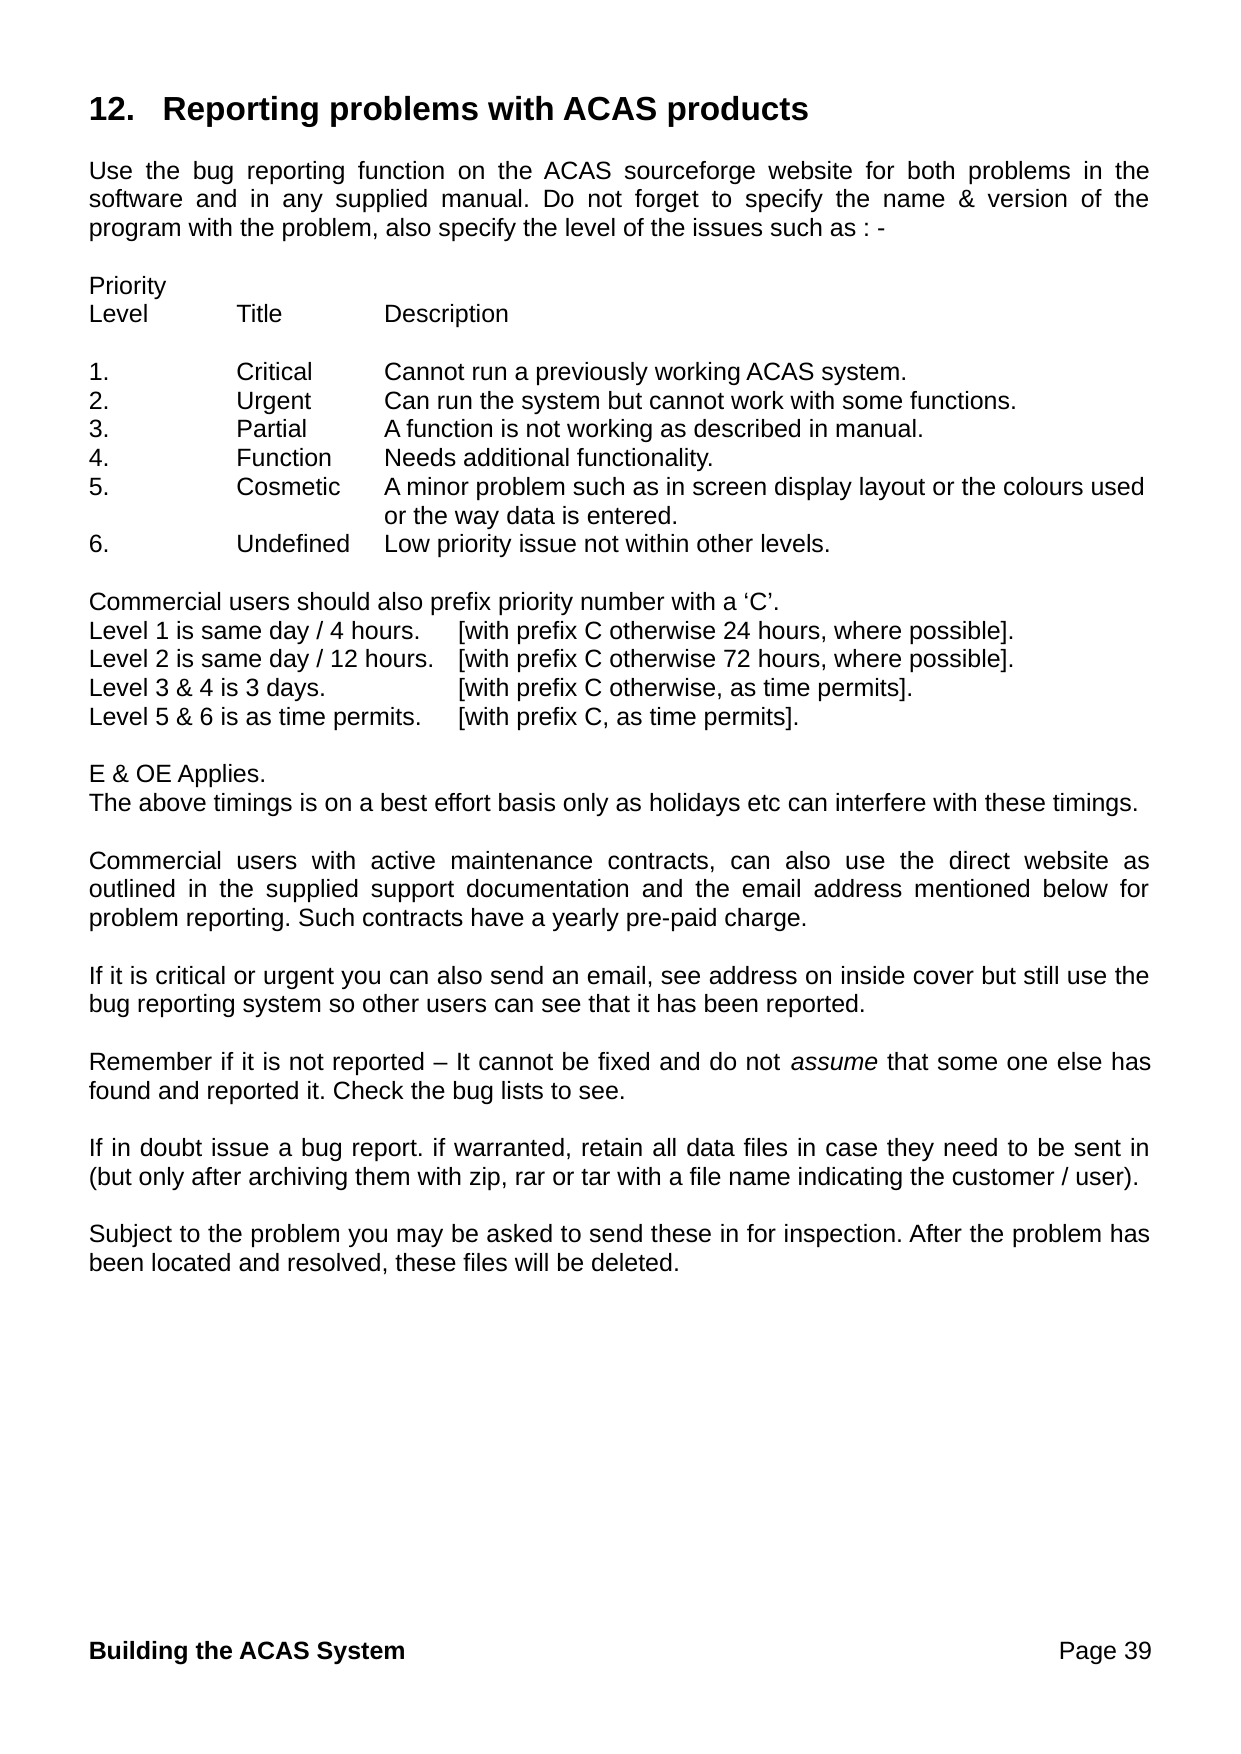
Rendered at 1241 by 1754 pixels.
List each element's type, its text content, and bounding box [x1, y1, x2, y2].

text Level 3 & 4 is 3 days. [with prefix C otherwise, as time permits]. [88, 673, 1152, 702]
text Commercial users should also prefix priority number with a ‘C’. [88, 587, 1152, 616]
text 1. Critical Cannot run a previously working ACAS system. [88, 357, 1152, 386]
text 5. Cosmetic A minor problem such as in screen display layout or the colours used [88, 472, 1152, 501]
text 4. Function Needs additional functionality. [88, 443, 1152, 472]
text Level 1 is same day / 4 hours. [with prefix C otherwise 24 hours, where possible]. [88, 616, 1152, 644]
text Priority [88, 271, 1152, 299]
text Commercial users with active maintenance contracts, can also use the direct website as outlined in the supplied support documentation and the email address mentioned below for problem reporting. Such contracts have a yearly pre-paid charge. [88, 846, 1152, 932]
text Subject to the problem you may be asked to send these in for inspection. After the problem has been located and resolved, these files will be deleted. [88, 1219, 1152, 1277]
text E & OE Applies. [88, 759, 1152, 788]
text If in doubt issue a bug report. if warranted, retain all data files in case they need to be sent in (but only after archiving them with zip, rar or tar with a file name indicating the customer / user). [88, 1133, 1152, 1191]
text Level 2 is same day / 12 hours. [with prefix C otherwise 72 hours, where possible]. [88, 644, 1152, 673]
text 6. Undefined Low priority issue not within other levels. [88, 529, 1152, 558]
text Use the bug reporting function on the ACAS sourceforge website for both problems in the software and in any supplied manual. Do not forget to specify the name & version of the program with the problem, also specify the level of the issues such as : - [88, 156, 1152, 242]
text If it is critical or urgent you can also send an email, see address on inside cover but still use the bug reporting system so other users can see that it has been reported. [88, 961, 1152, 1018]
text 3. Partial A function is not working as described in manual. [88, 414, 1152, 443]
subtitle Reporting problems with ACAS products [88, 88, 1152, 127]
text Level 5 & 6 is as time permits. [with prefix C, as time permits]. [88, 702, 1152, 731]
text The above timings is on a best effort basis only as holidays etc can interfere with these timings. [88, 788, 1152, 817]
text Level Title Description [88, 299, 1152, 328]
text Remember if it is not reported – It cannot be fixed and do not assume that some one else has found and reported it. Check the bug lists to see. [88, 1047, 1152, 1104]
text 2. Urgent Can run the system but cannot work with some functions. [88, 386, 1152, 414]
text or the way data is entered. [88, 501, 1152, 529]
